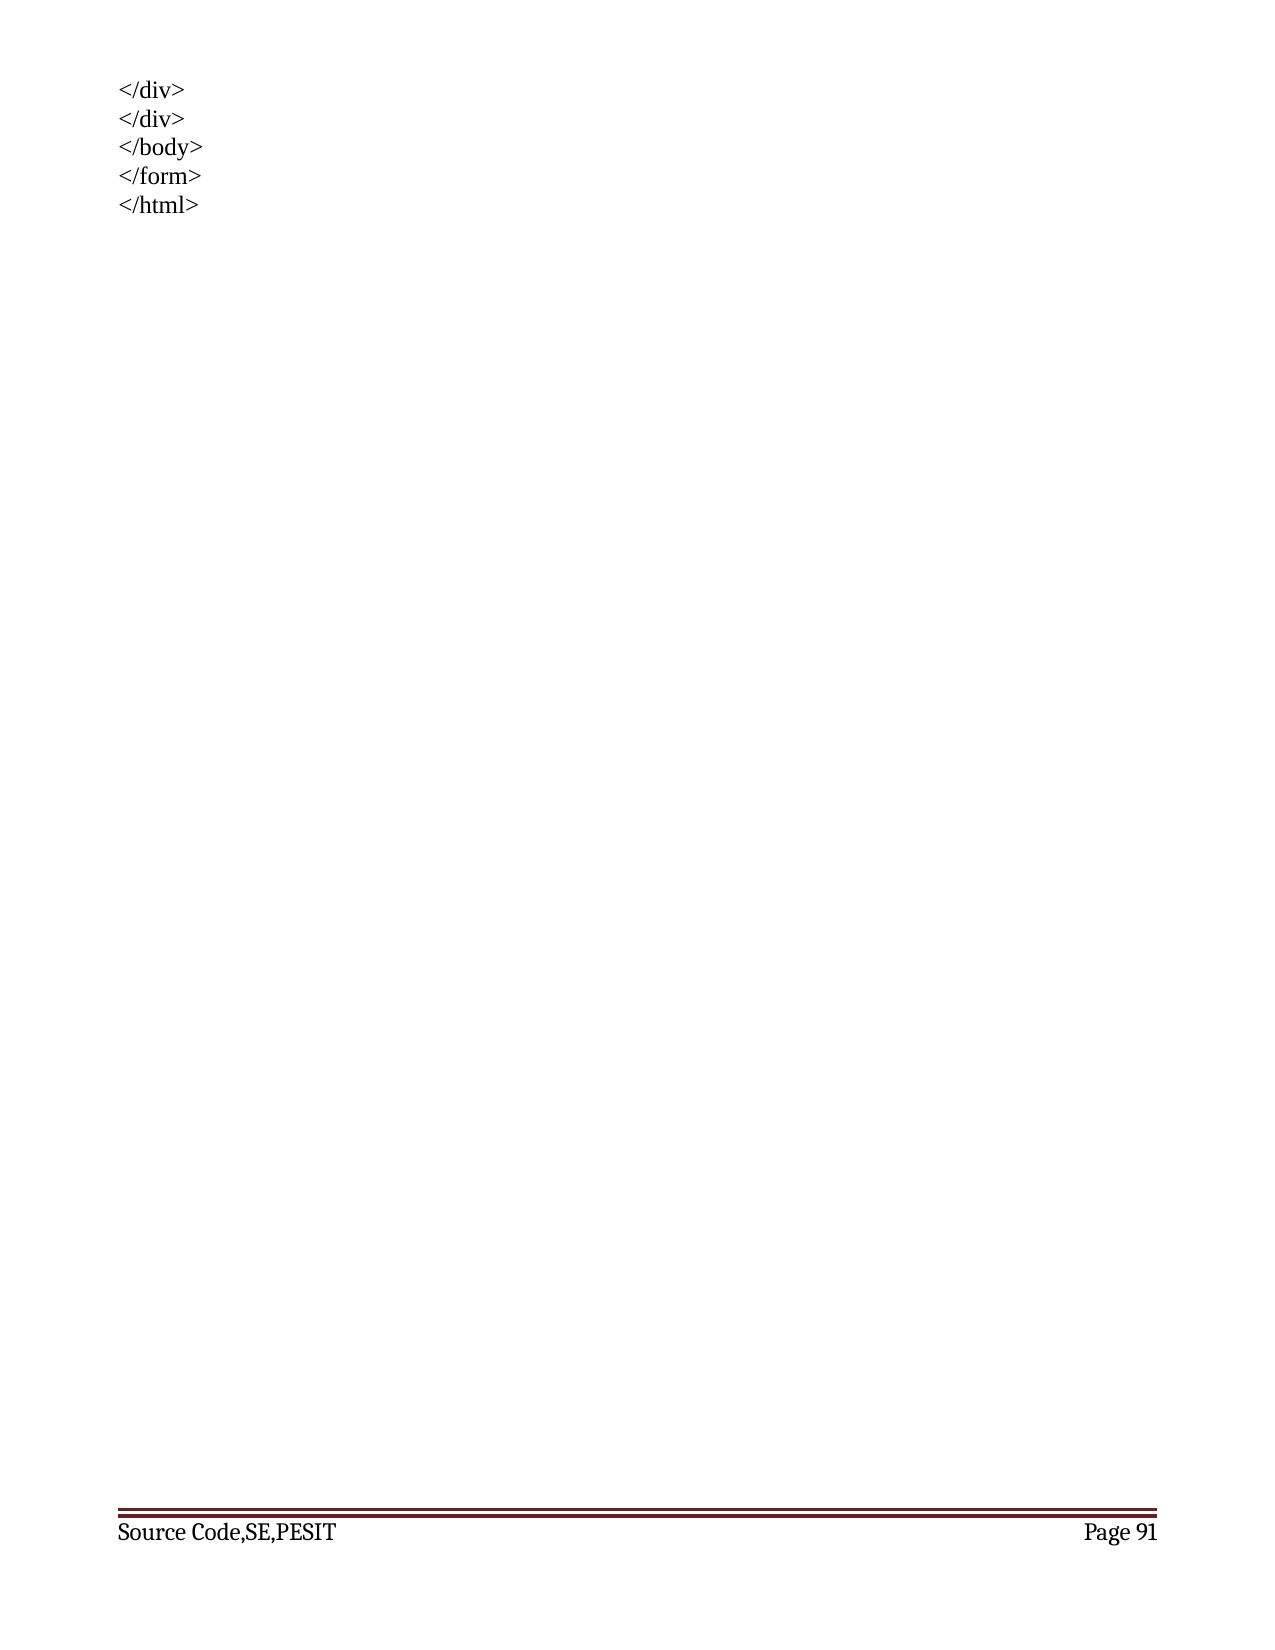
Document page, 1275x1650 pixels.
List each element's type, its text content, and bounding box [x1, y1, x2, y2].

text </form> [118, 161, 1157, 190]
text </body> [118, 132, 1157, 161]
text </div> [118, 75, 1157, 104]
text </html> [118, 190, 1157, 219]
text </div> [118, 104, 1157, 132]
